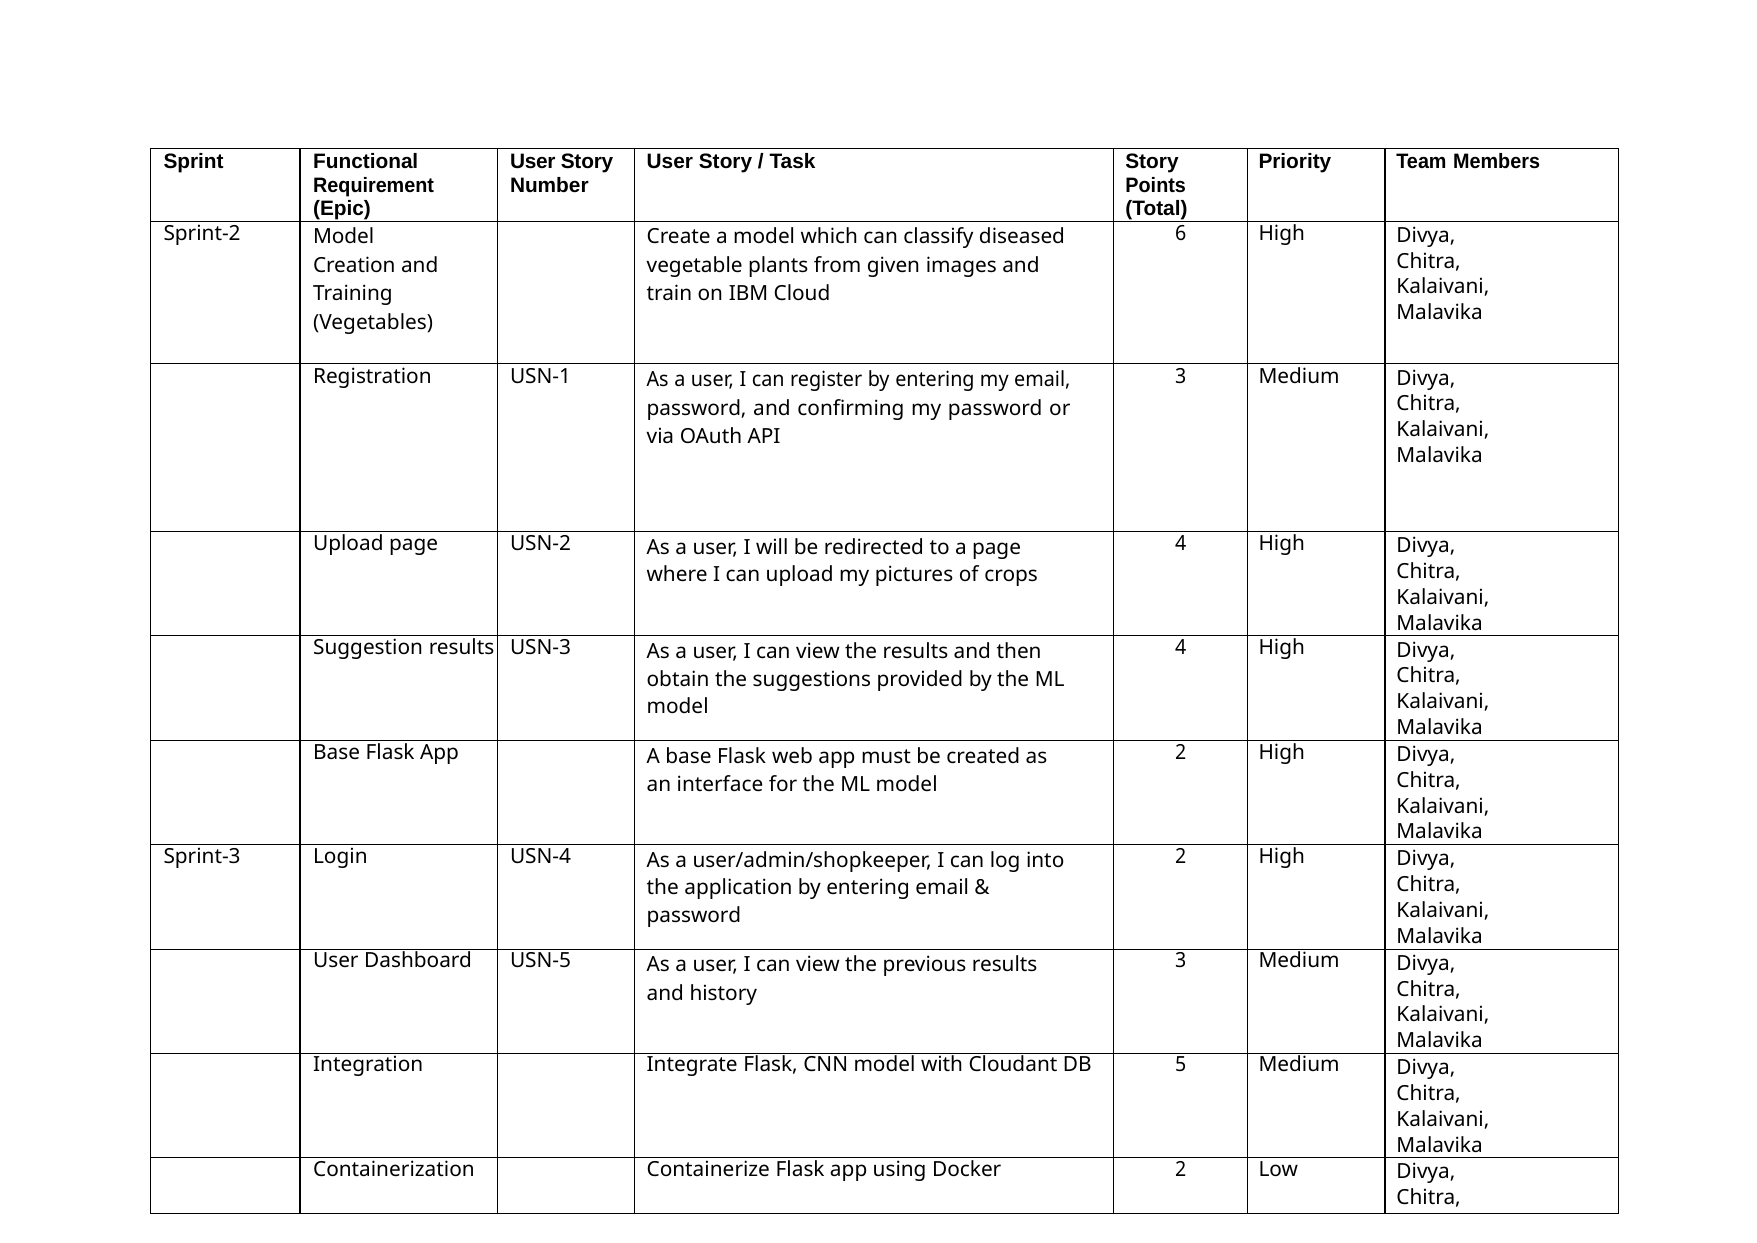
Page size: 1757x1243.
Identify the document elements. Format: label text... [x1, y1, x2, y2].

table_cell 3 [1114, 950, 1247, 1053]
table_cell As a user, I can view the results and then obtain the suggestions provided by the ML model [635, 636, 1113, 740]
table_cell [151, 741, 299, 844]
table_cell 2 [1114, 845, 1247, 948]
table_cell Upload page [301, 532, 497, 635]
table_cell Base Flask App [301, 741, 497, 844]
table_cell [151, 364, 299, 531]
table_cell Sprint-2 [151, 222, 299, 363]
table_cell High [1248, 741, 1384, 844]
table_cell Sprint-3 [151, 845, 299, 948]
table_cell High [1248, 532, 1384, 635]
table_cell Divya, Chitra, Kalaivani, Malavika [1386, 950, 1618, 1053]
table_cell High [1248, 636, 1384, 740]
table_cell [498, 1054, 634, 1157]
table_cell 2 [1114, 741, 1247, 844]
table_cell 4 [1114, 532, 1247, 635]
table_header Functional Requirement (Epic) [301, 149, 497, 221]
table_cell USN-2 [498, 532, 634, 635]
table_cell Create a model which can classify diseased vegetable plants from given images and train on IBM Cloud [635, 222, 1113, 363]
table_cell USN-4 [498, 845, 634, 948]
table_cell [151, 1158, 299, 1212]
table_cell Model Creation and Training (Vegetables) [301, 222, 497, 363]
table_cell As a user, I will be redirected to a page where I can upload my pictures of crops [635, 532, 1113, 635]
table_cell Divya, Chitra, Kalaivani, Malavika [1386, 636, 1618, 740]
table_cell USN-3 [498, 636, 634, 740]
table_cell Divya, Chitra, Kalaivani, Malavika [1386, 222, 1618, 363]
table_cell Divya, Chitra, Kalaivani, Malavika [1386, 845, 1618, 948]
table_cell A base Flask web app must be created as an interface for the ML model [635, 741, 1113, 844]
table_cell Login [301, 845, 497, 948]
table_cell 2 [1114, 1158, 1247, 1212]
table_cell As a user, I can register by entering my email, password, and confirming my password or via OAuth API [635, 364, 1113, 531]
table_cell Divya, Chitra, Kalaivani, Malavika [1386, 364, 1618, 531]
table_cell Integrate Flask, CNN model with Cloudant DB [635, 1054, 1113, 1157]
table_cell [498, 741, 634, 844]
table_cell As a user, I can view the previous results and history [635, 950, 1113, 1053]
table_cell Divya, Chitra, Kalaivani, Malavika [1386, 1054, 1618, 1157]
table_cell [151, 950, 299, 1053]
table_cell Divya, Chitra, Kalaivani, Malavika [1386, 532, 1618, 635]
table_cell Medium [1248, 1054, 1384, 1157]
table_cell [498, 222, 634, 363]
table_header User Story / Task [635, 149, 1113, 221]
table_cell 3 [1114, 364, 1247, 531]
table_cell Containerization [301, 1158, 497, 1212]
table_cell Integration [301, 1054, 497, 1157]
table_cell As a user/admin/shopkeeper, I can log into the application by entering email & password [635, 845, 1113, 948]
table_cell [151, 636, 299, 740]
table_header Team Members [1386, 149, 1618, 221]
table_cell High [1248, 222, 1384, 363]
table_cell [498, 1158, 634, 1212]
table_cell 5 [1114, 1054, 1247, 1157]
table_cell Low [1248, 1158, 1384, 1212]
table_header User Story Number [498, 149, 634, 221]
table_cell 6 [1114, 222, 1247, 363]
table_header Priority [1248, 149, 1384, 221]
table_header Story Points (Total) [1114, 149, 1247, 221]
table_cell [151, 1054, 299, 1157]
table_cell Divya, Chitra, [1386, 1158, 1618, 1212]
table_header Sprint [151, 149, 299, 221]
table_cell [151, 532, 299, 635]
table_cell Medium [1248, 950, 1384, 1053]
table_cell Registration [301, 364, 497, 531]
table_cell Containerize Flask app using Docker [635, 1158, 1113, 1212]
table_cell User Dashboard [301, 950, 497, 1053]
table_cell USN-5 [498, 950, 634, 1053]
table_cell Divya, Chitra, Kalaivani, Malavika [1386, 741, 1618, 844]
table_cell Medium [1248, 364, 1384, 531]
table_cell 4 [1114, 636, 1247, 740]
table_cell Suggestion results [301, 636, 497, 740]
table_cell USN-1 [498, 364, 634, 531]
table_cell High [1248, 845, 1384, 948]
